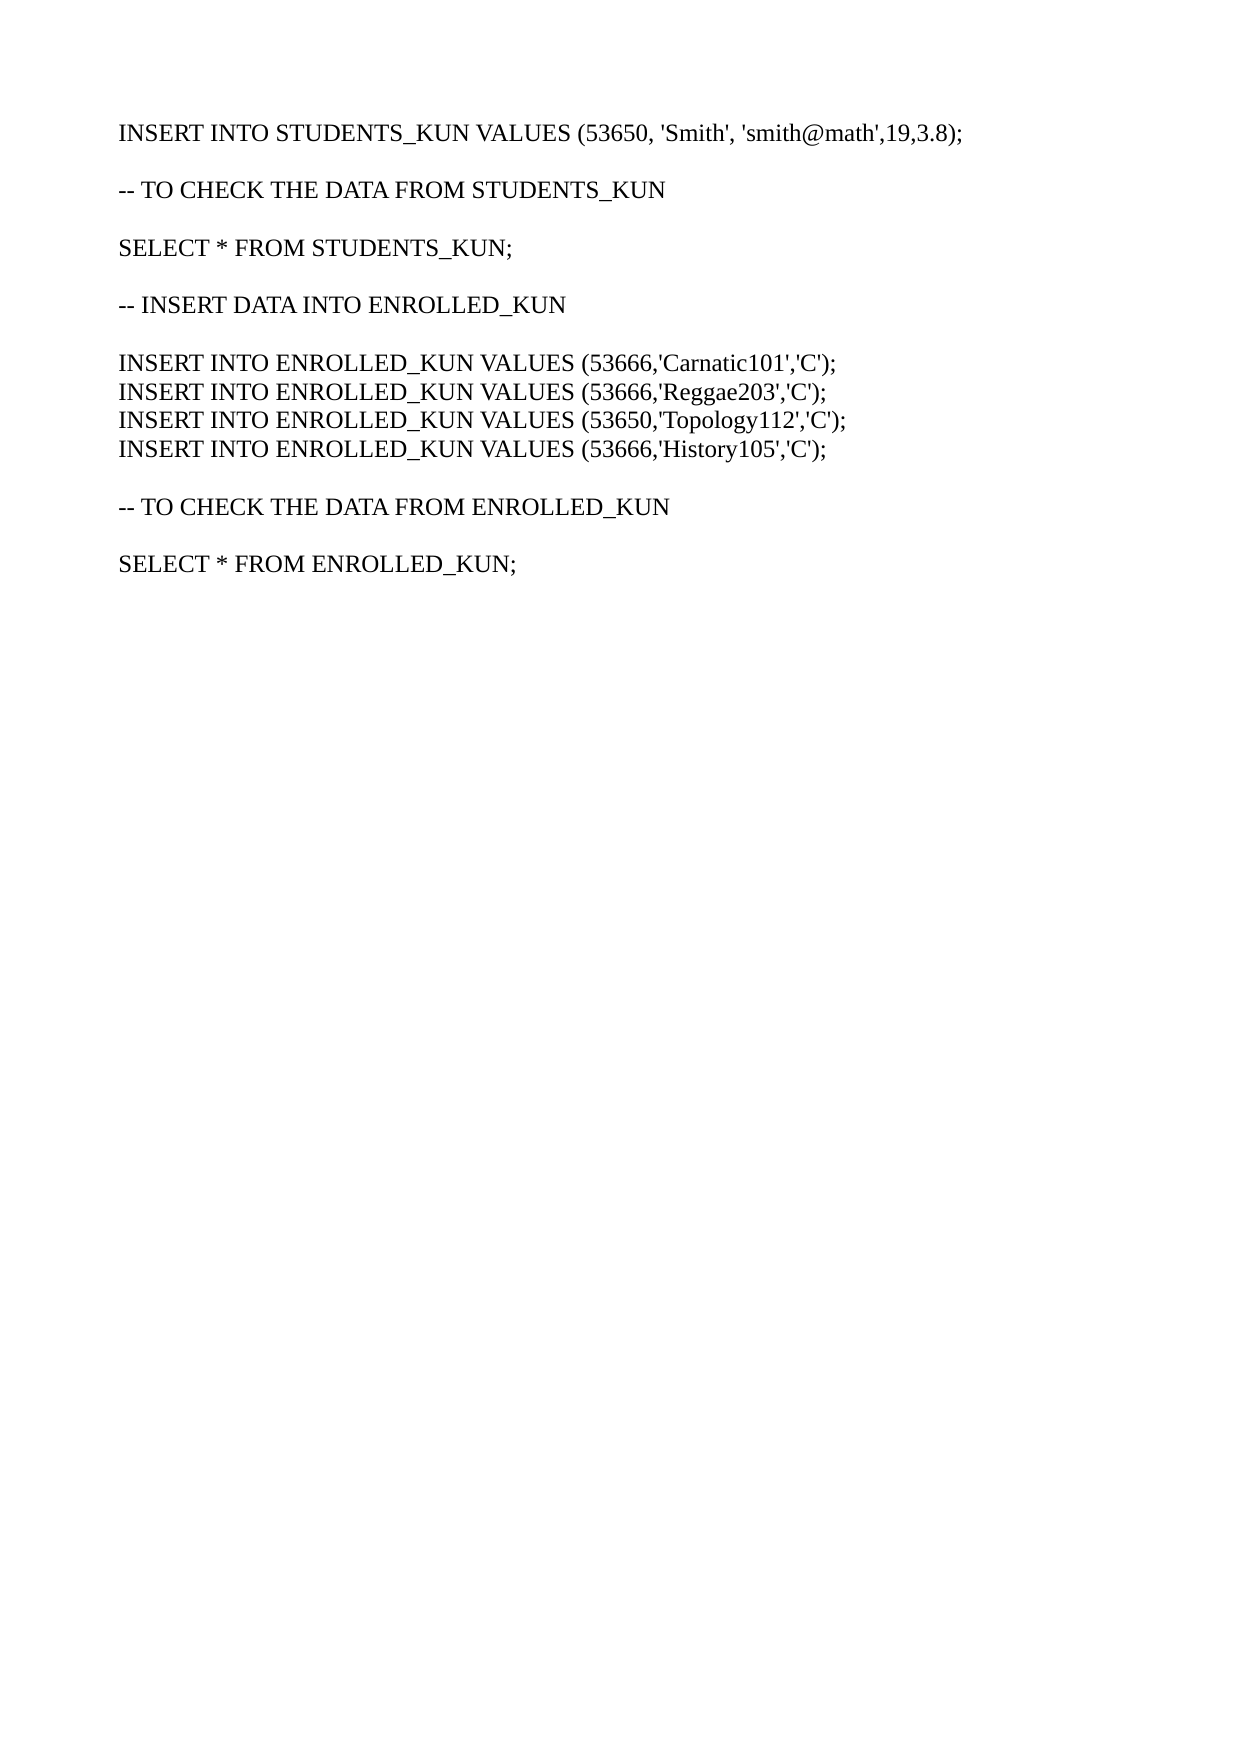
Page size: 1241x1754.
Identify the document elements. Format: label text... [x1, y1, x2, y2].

text INSERT INTO ENROLLED_KUN VALUES (53666,'History105','C'); [118, 434, 1122, 463]
text INSERT INTO STUDENTS_KUN VALUES (53650, 'Smith', 'smith@math',19,3.8); [118, 118, 1122, 147]
text -- INSERT DATA INTO ENROLLED_KUN [118, 291, 1122, 319]
text INSERT INTO ENROLLED_KUN VALUES (53650,'Topology112','C'); [118, 406, 1122, 434]
text -- TO CHECK THE DATA FROM ENROLLED_KUN [118, 492, 1122, 521]
text SELECT * FROM STUDENTS_KUN; [118, 233, 1122, 262]
text INSERT INTO ENROLLED_KUN VALUES (53666,'Carnatic101','C'); [118, 348, 1122, 377]
text SELECT * FROM ENROLLED_KUN; [118, 549, 1122, 578]
text INSERT INTO ENROLLED_KUN VALUES (53666,'Reggae203','C'); [118, 377, 1122, 406]
text -- TO CHECK THE DATA FROM STUDENTS_KUN [118, 176, 1122, 204]
